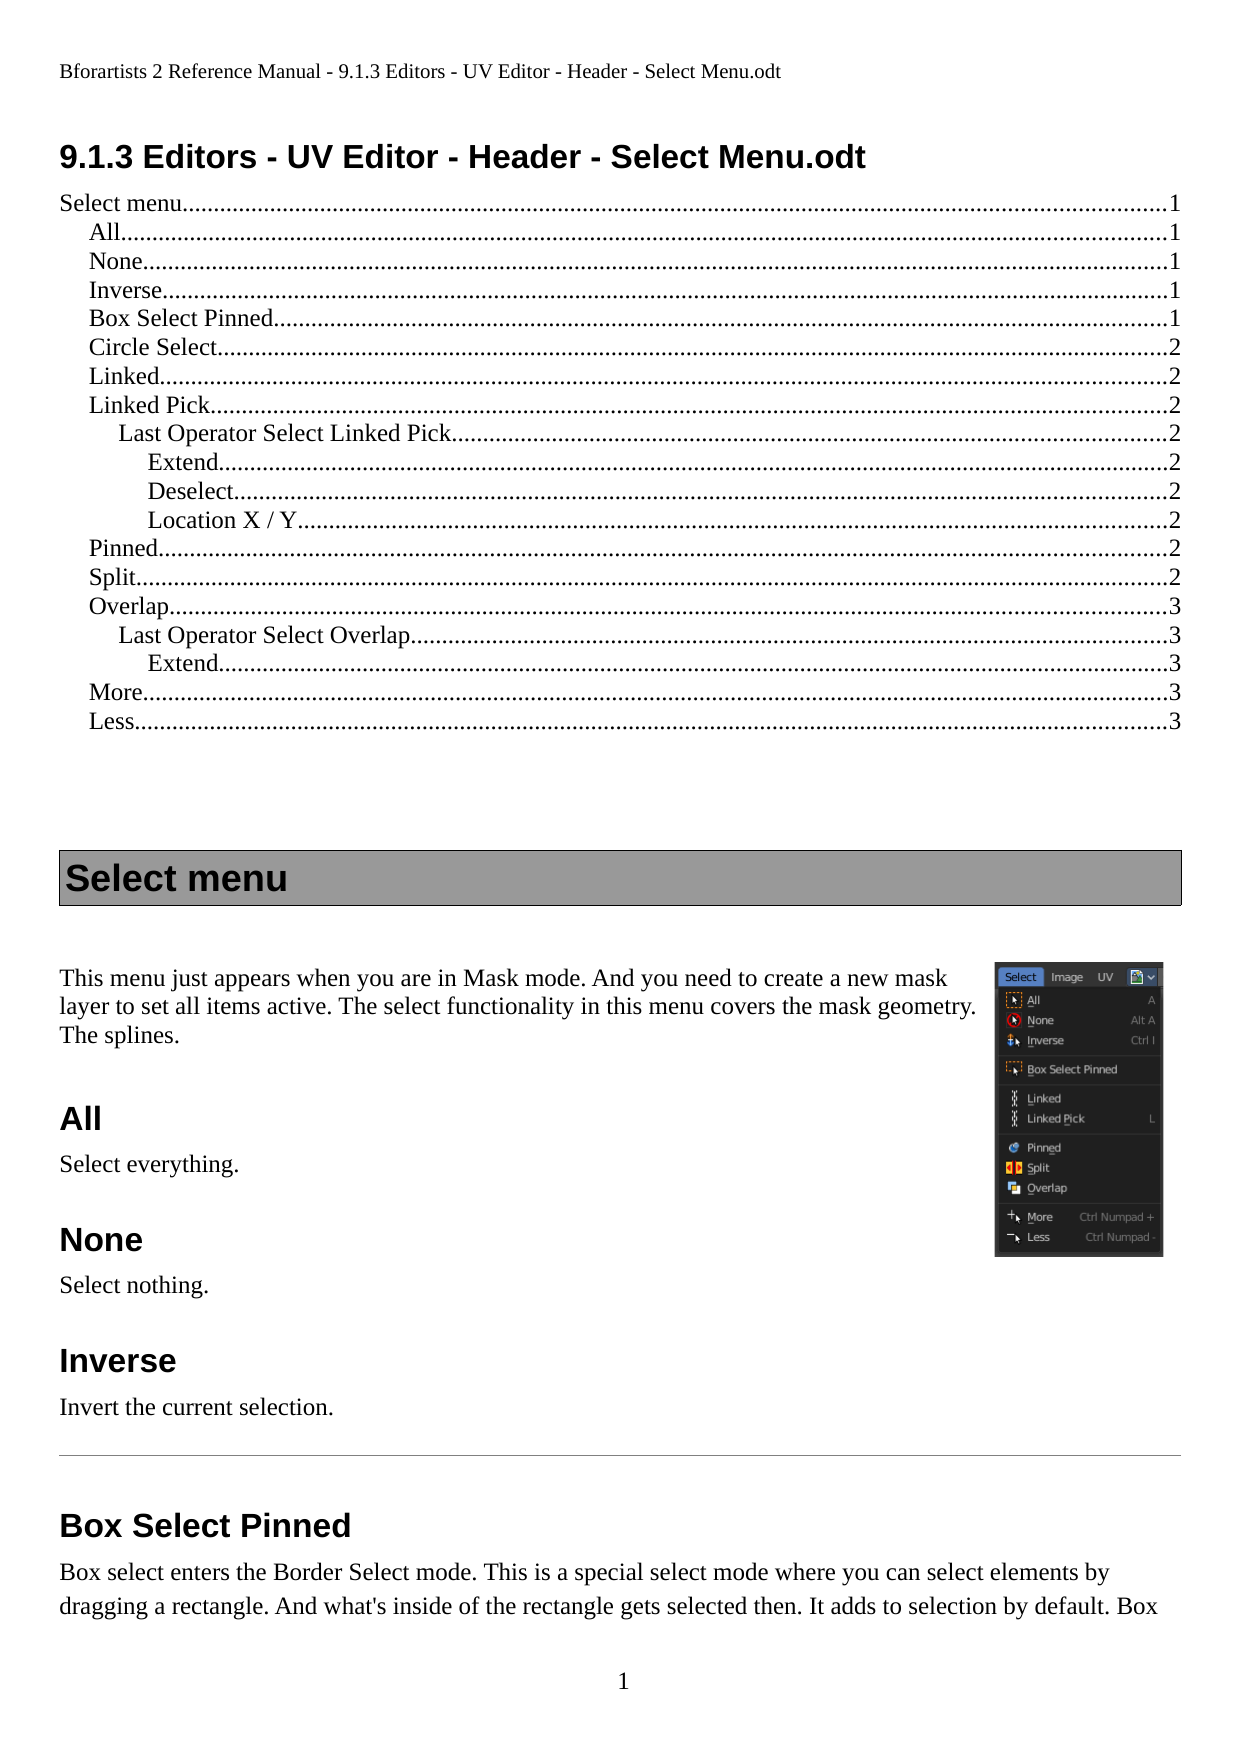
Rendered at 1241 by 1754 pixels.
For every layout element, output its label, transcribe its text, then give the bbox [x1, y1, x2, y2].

text Location X / Y 2 [147, 505, 1181, 533]
text Last Operator Select Overlap 3 [118, 620, 1181, 648]
text Circle Select 2 [88, 332, 1181, 361]
text Split 2 [88, 562, 1181, 591]
text Extend 3 [147, 648, 1181, 677]
subtitle 9.1.3 Editors - UV Editor - Header - Select Menu.odt [59, 138, 1181, 176]
text More 3 [88, 677, 1181, 706]
text Linked Pick 2 [88, 390, 1181, 418]
text Deselect 2 [147, 476, 1181, 505]
text Last Operator Select Linked Pick 2 [118, 418, 1181, 447]
subtitle All [59, 1098, 994, 1137]
text Extend 2 [147, 447, 1181, 476]
subtitle [1164, 1098, 1181, 1137]
picture [994, 962, 1164, 1257]
table_header Select menu [60, 851, 1181, 905]
text Overlap 3 [88, 591, 1181, 620]
text Select menu 1 [59, 188, 1181, 217]
text This menu just appears when you are in Mask mode. And you need to create a new mask layer to set all items active. The select functionality in this menu covers the mask geometry. The splines. [59, 963, 994, 1049]
text Box Select Pinned 1 [88, 303, 1181, 332]
text Invert the current selection. [59, 1392, 1181, 1420]
text Select everything. [59, 1149, 994, 1178]
text Inverse 1 [88, 275, 1181, 303]
text Less 3 [88, 706, 1181, 735]
text Select nothing. [59, 1271, 1181, 1299]
subtitle Box Select Pinned [59, 1506, 1181, 1544]
subtitle Inverse [59, 1341, 1181, 1379]
text Pinned 2 [88, 533, 1181, 562]
text Linked 2 [88, 361, 1181, 390]
subtitle None [59, 1219, 1181, 1258]
text [1164, 1149, 1181, 1178]
text None 1 [88, 246, 1181, 275]
text Box select enters the Border Select mode. This is a special select mode where you can select elements by dragging a rectangle. And what's inside of the rectangle gets selected then. It adds to selection by default. Box [59, 1557, 1181, 1620]
text All 1 [88, 217, 1181, 246]
